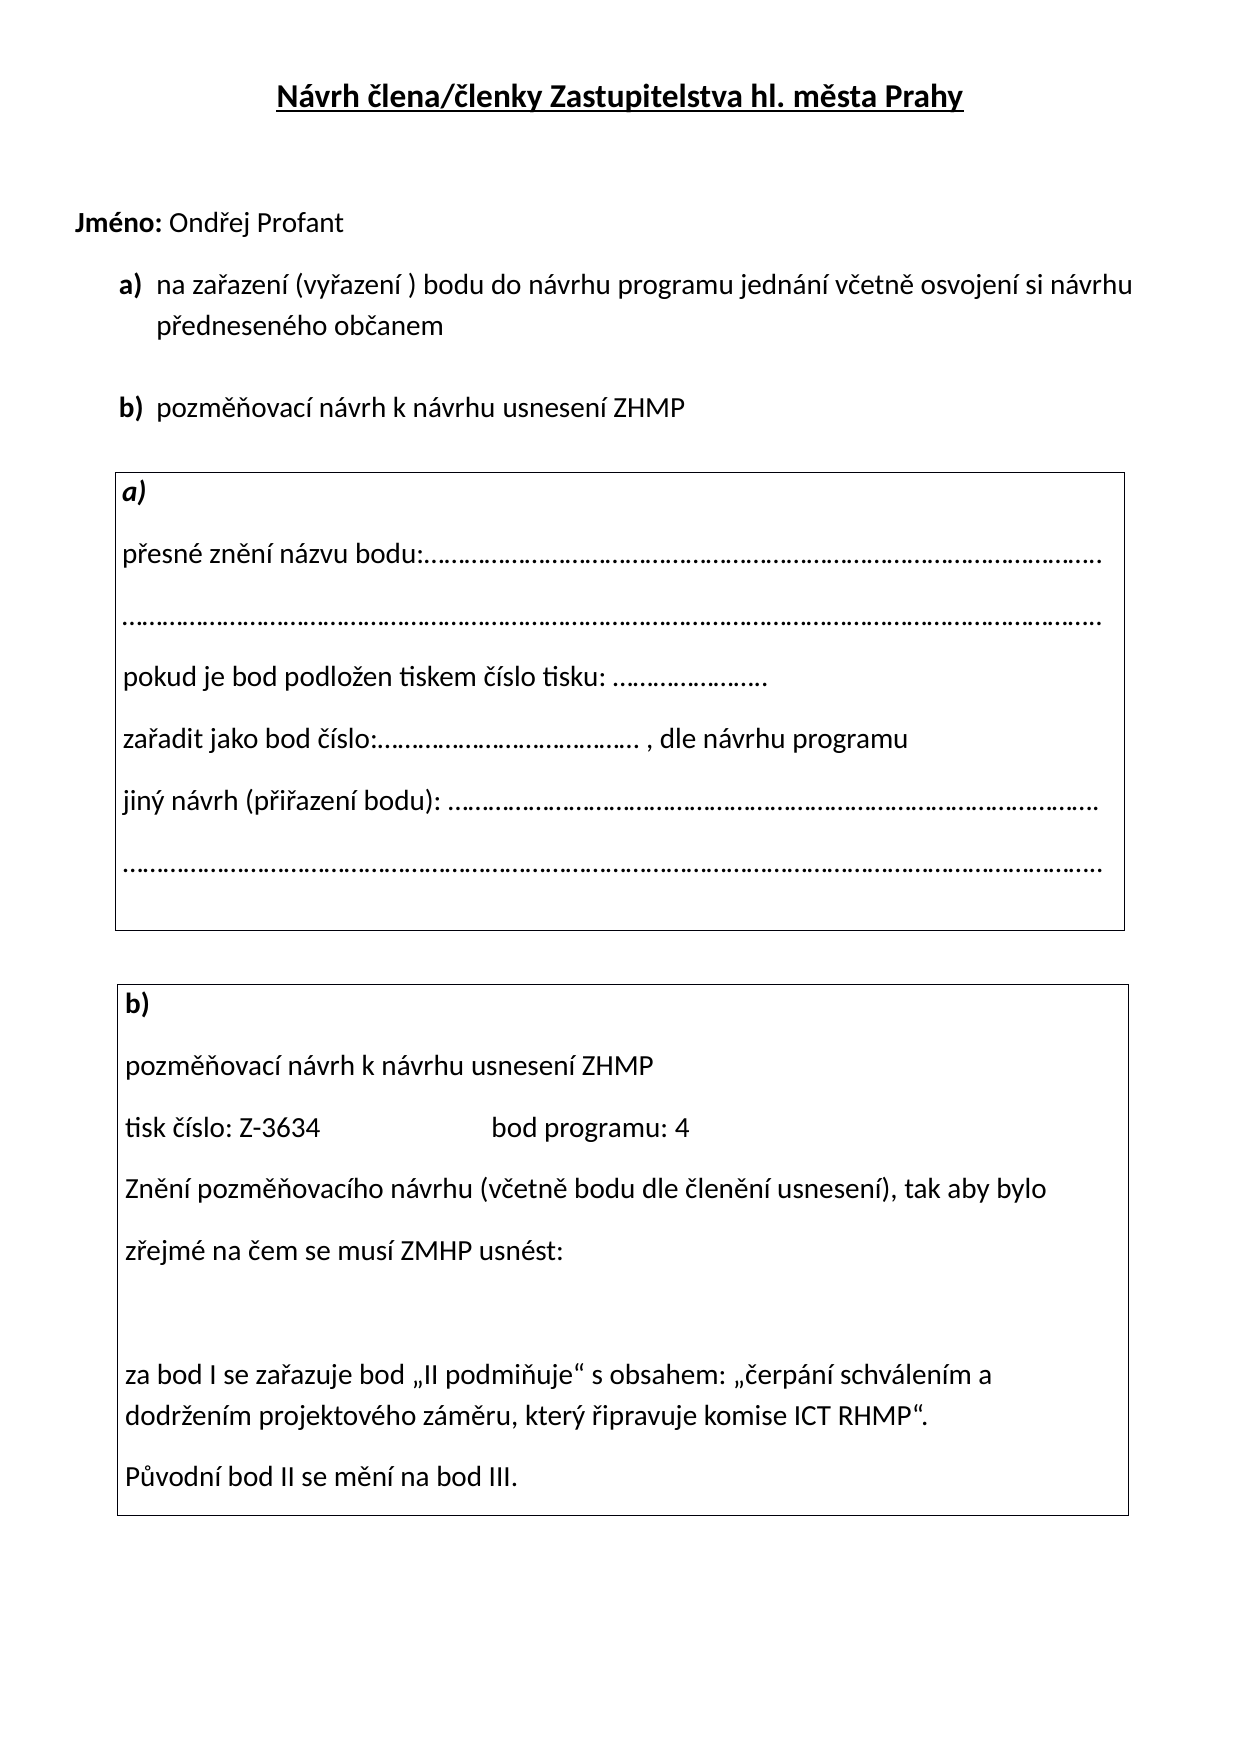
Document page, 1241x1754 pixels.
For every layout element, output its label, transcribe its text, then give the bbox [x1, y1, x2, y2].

table_header a) přesné znění názvu bodu:……………………………………………………………………………………….. ……………………………………………………………………………………………………………………………….. pokud je bod podložen tiskem číslo tisku: ………………….. zařadit jako bod číslo:………………………………… , dle návrhu programu jiný návrh (přiřazení bodu): ……………………………………………………………………………………. ……………………………………………………………………………………………………………………………….. [116, 473, 1124, 930]
table_header b) pozměňovací návrh k návrhu usnesení ZHMP tisk číslo: Z-3634 bod programu: 4 Znění pozměňovacího návrhu (včetně bodu dle členění usnesení), tak aby bylo zřejmé na čem se musí ZMHP usnést: za bod I se zařazuje bod „II podmiňuje“ s obsahem: „čerpání schválením a dodržením projektového záměru, který řipravuje komise ICT RHMP“. Původní bod II se mění na bod III. [118, 985, 1128, 1515]
list na zařazení (vyřazení ) bodu do návrhu programu jednání včetně osvojení si návrhu předneseného občanem [119, 266, 1165, 343]
text Návrh člena/členky Zastupitelstva hl. města Prahy [75, 75, 1165, 116]
text Jméno: Ondřej Profant [75, 204, 1165, 240]
list pozměňovací návrh k návrhu usnesení ZHMP [119, 389, 1165, 424]
